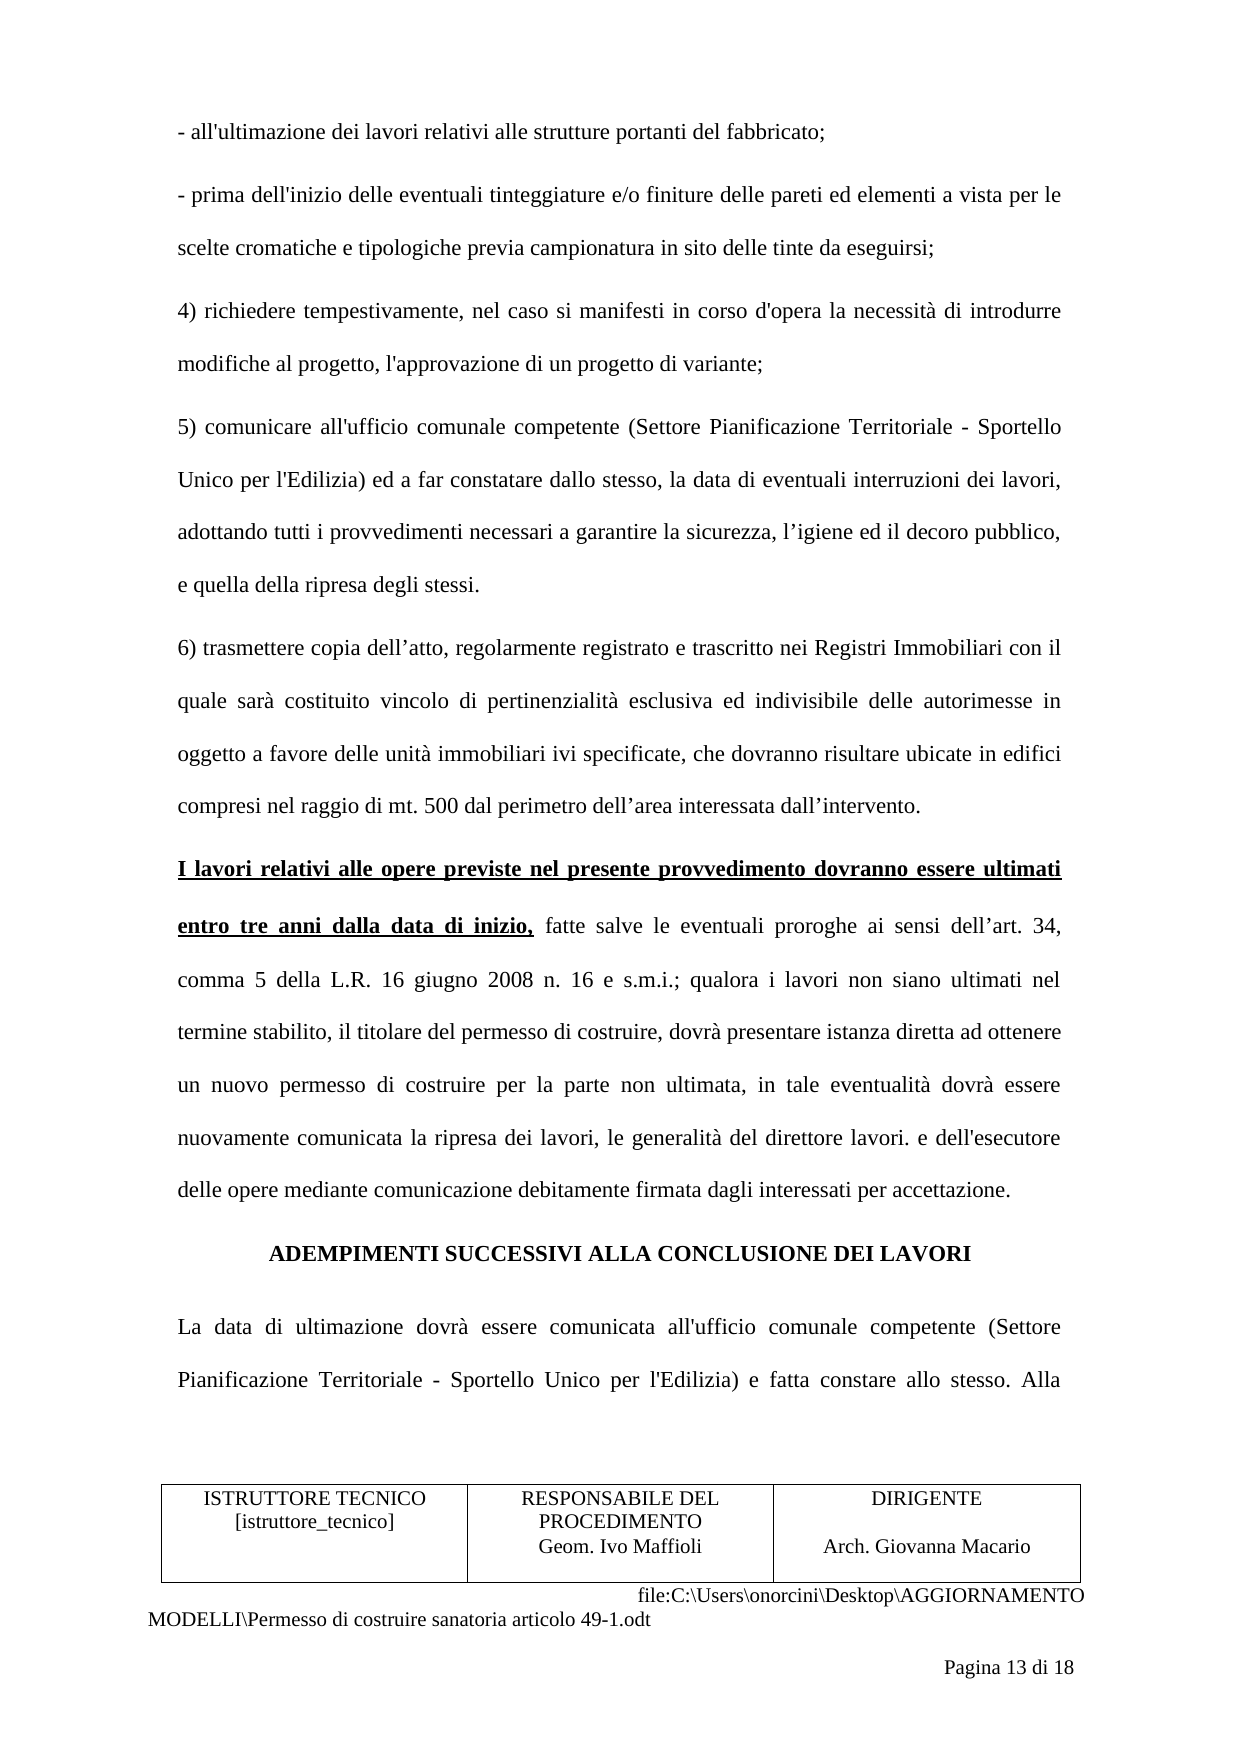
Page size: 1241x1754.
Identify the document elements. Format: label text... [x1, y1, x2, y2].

text 6) trasmettere copia dell’atto, regolarmente registrato e trascritto nei Registri Immobiliari con il quale sarà costituito vincolo di pertinenzialità esclusiva ed indivisibile delle autorimesse in oggetto a favore delle unità immobiliari ivi specificate, che dovranno risultare ubicate in edifici compresi nel raggio di mt. 500 dal perimetro dell’area interessata dall’intervento. [177, 634, 1063, 819]
text La data di ultimazione dovrà essere comunicata all'ufficio comunale competente (Settore Pianificazione Territoriale - Sportello Unico per l'Edilizia) e fatta constare allo stesso. Alla [177, 1313, 1063, 1392]
text - prima dell'inizio delle eventuali tinteggiature e/o finiture delle pareti ed elementi a vista per le scelte cromatiche e tipologiche previa campionatura in sito delle tinte da eseguirsi; [177, 181, 1063, 260]
text I lavori relativi alle opere previste nel presente provvedimento dovranno essere ultimati entro tre anni dalla data di inizio, fatte salve le eventuali proroghe ai sensi dell’art. 34, comma 5 della L.R. 16 giugno 2008 n. 16 e s.m.i.; qualora i lavori non siano ultimati nel termine stabilito, il titolare del permesso di costruire, dovrà presentare istanza diretta ad ottenere un nuovo permesso di costruire per la parte non ultimata, in tale eventualità dovrà essere nuovamente comunicata la ripresa dei lavori, le generalità del direttore lavori. e dell'esecutore delle opere mediante comunicazione debitamente firmata dagli interessati per accettazione. [177, 855, 1063, 1203]
text - all'ultimazione dei lavori relativi alle strutture portanti del fabbricato; [177, 118, 1063, 144]
text 5) comunicare all'ufficio comunale competente (Settore Pianificazione Territoriale - Sportello Unico per l'Edilizia) ed a far constatare dallo stesso, la data di eventuali interruzioni dei lavori, adottando tutti i provvedimenti necessari a garantire la sicurezza, l’igiene ed il decoro pubblico, e quella della ripresa degli stessi. [177, 413, 1063, 597]
text 4) richiedere tempestivamente, nel caso si manifesti in corso d'opera la necessità di introdurre modifiche al progetto, l'approvazione di un progetto di variante; [177, 297, 1063, 376]
text ADEMPIMENTI SUCCESSIVI ALLA CONCLUSIONE DEI LAVORI [148, 1239, 1092, 1266]
